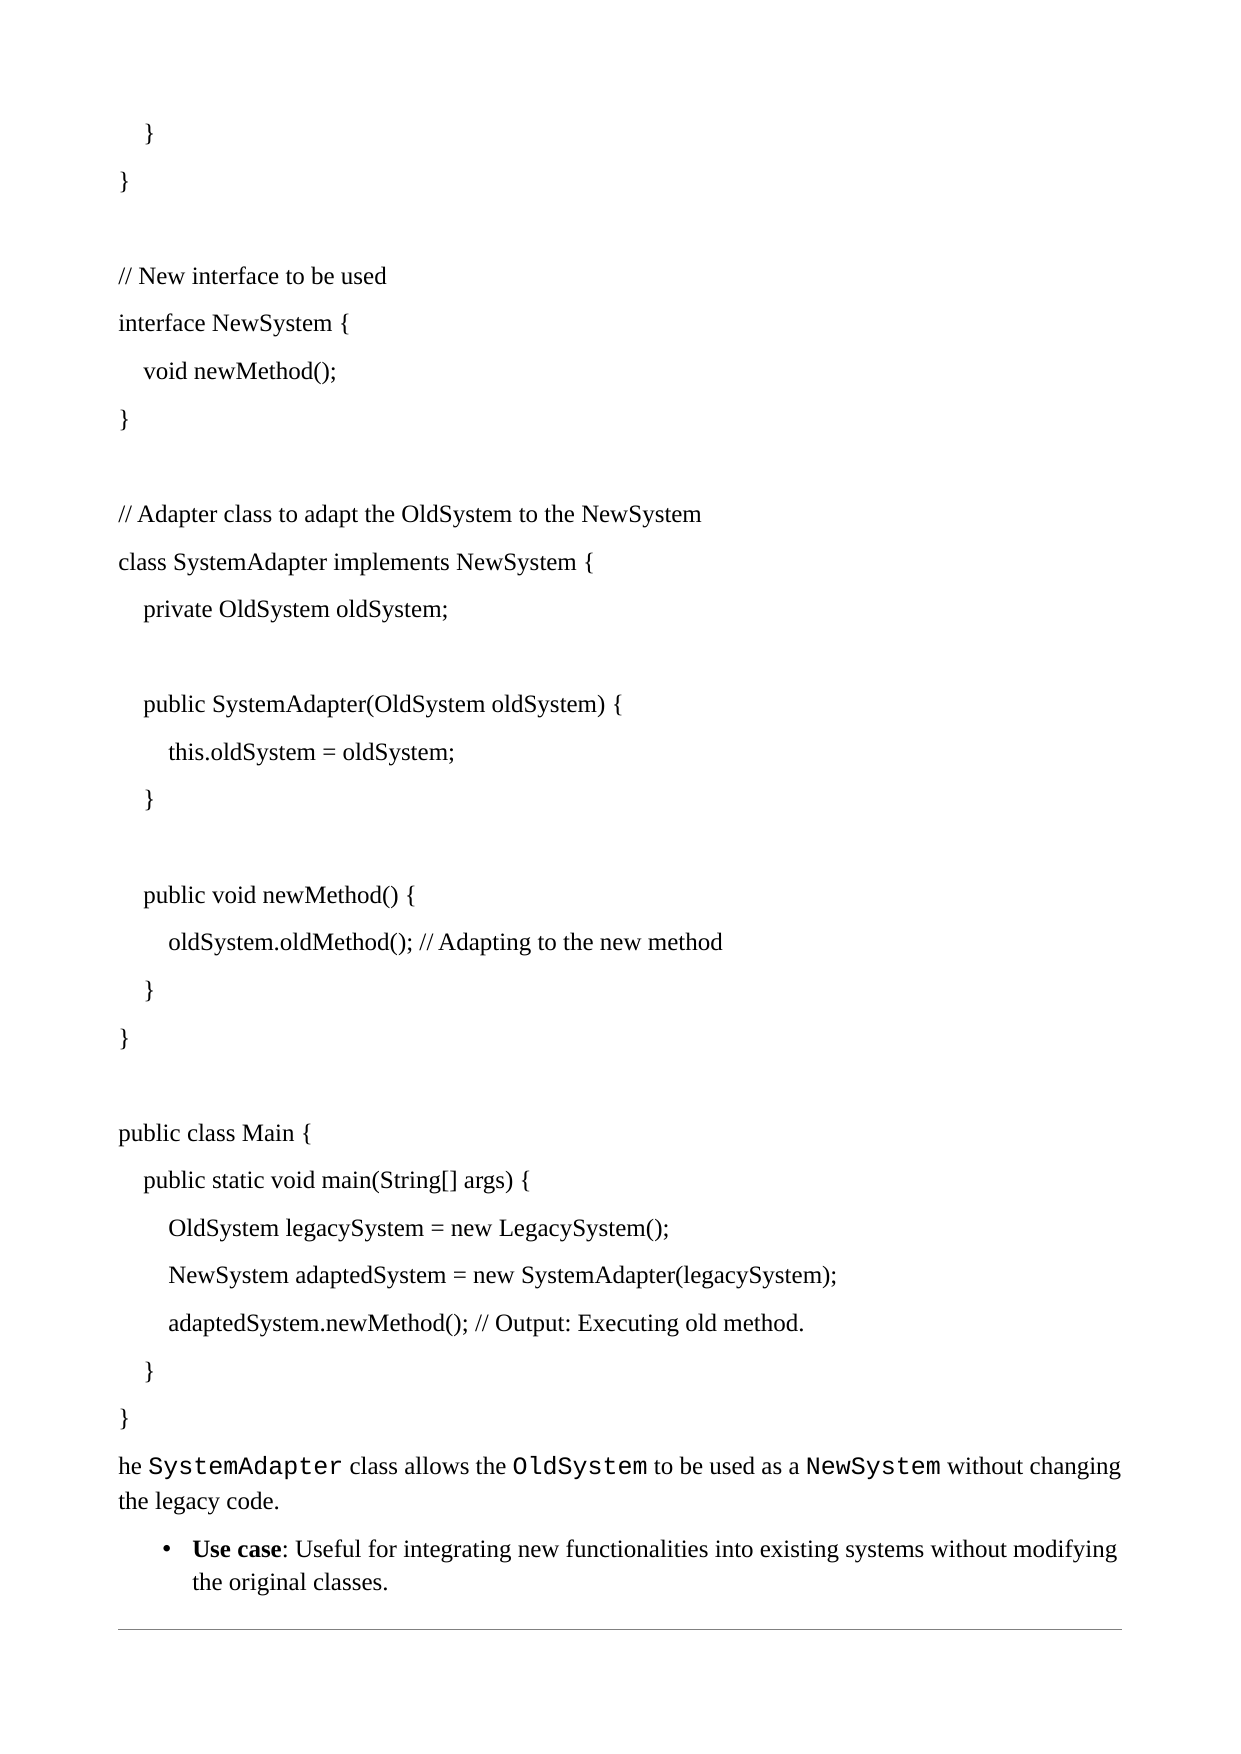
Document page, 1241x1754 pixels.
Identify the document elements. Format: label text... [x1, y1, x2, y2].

text OldSystem legacySystem = new LegacySystem(); [118, 1213, 1122, 1242]
text // Adapter class to adapt the OldSystem to the NewSystem [118, 499, 1122, 528]
text public void newMethod() { [118, 880, 1122, 908]
text public static void main(String[] args) { [118, 1165, 1122, 1194]
text class SystemAdapter implements NewSystem { [118, 547, 1122, 575]
text public SystemAdapter(OldSystem oldSystem) { [118, 689, 1122, 718]
text he SystemAdapter class allows the OldSystem to be used as a NewSystem without changing the legacy code. [118, 1451, 1122, 1515]
text adaptedSystem.newMethod(); // Output: Executing old method. [118, 1308, 1122, 1337]
text } [118, 1023, 1122, 1051]
text } [118, 975, 1122, 1004]
text private OldSystem oldSystem; [118, 594, 1122, 623]
text } [118, 118, 1122, 147]
text void newMethod(); [118, 356, 1122, 385]
text public class Main { [118, 1118, 1122, 1147]
text } [118, 784, 1122, 813]
list Use case: Useful for integrating new functionalities into existing systems without modifying the original classes. [162, 1534, 1122, 1596]
text oldSystem.oldMethod(); // Adapting to the new method [118, 927, 1122, 956]
text interface NewSystem { [118, 308, 1122, 337]
text this.oldSystem = oldSystem; [118, 737, 1122, 766]
text } [118, 166, 1122, 194]
text // New interface to be used [118, 261, 1122, 290]
text NewSystem adaptedSystem = new SystemAdapter(legacySystem); [118, 1261, 1122, 1289]
text } [118, 404, 1122, 432]
text } [118, 1356, 1122, 1384]
text } [118, 1403, 1122, 1432]
